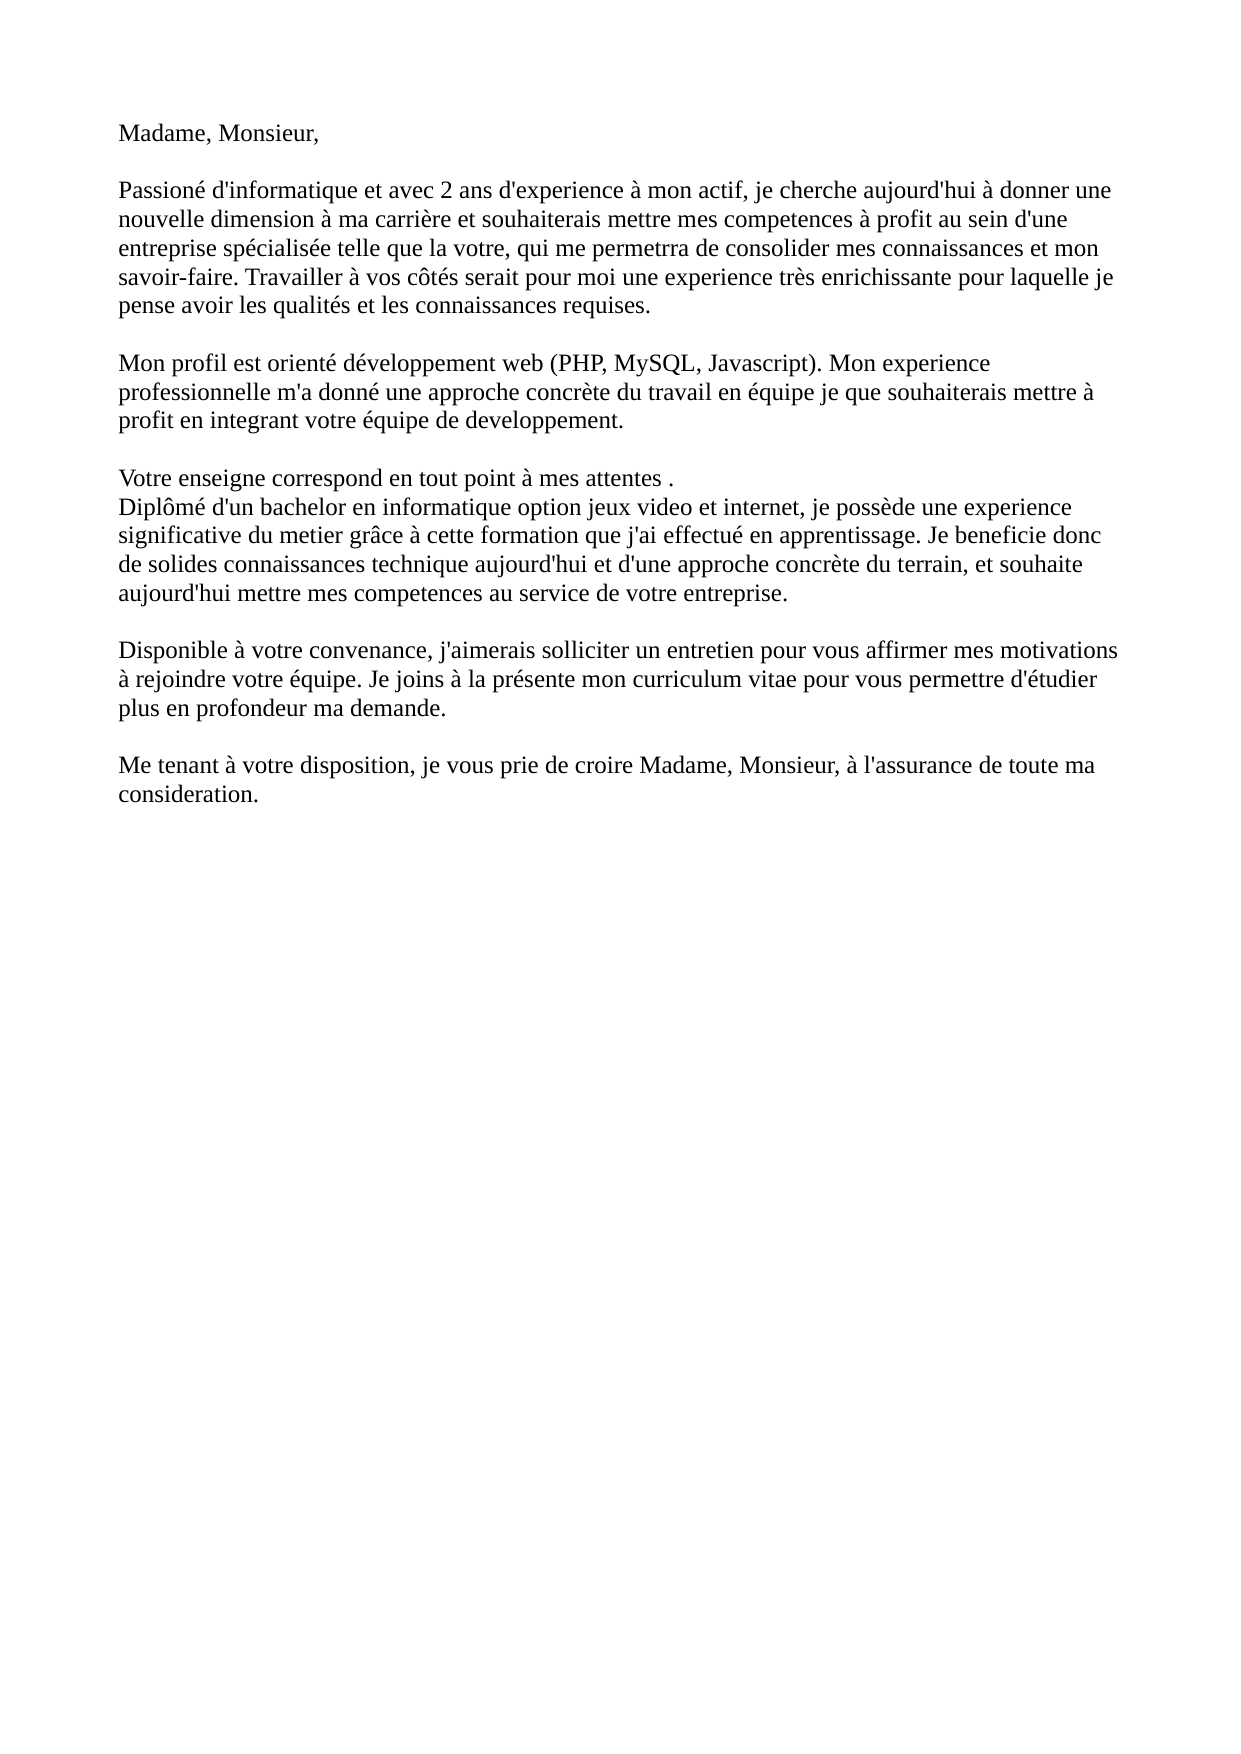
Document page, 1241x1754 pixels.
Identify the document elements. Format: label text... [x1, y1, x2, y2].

text Mon profil est orienté développement web (PHP, MySQL, Javascript). Mon experience professionnelle m'a donné une approche concrète du travail en équipe je que souhaiterais mettre à profit en integrant votre équipe de developpement. [118, 348, 1122, 434]
text Votre enseigne correspond en tout point à mes attentes . [118, 463, 1122, 492]
text consideration. [118, 779, 1122, 808]
text Diplômé d'un bachelor en informatique option jeux video et internet, je possède une experience significative du metier grâce à cette formation que j'ai effectué en apprentissage. Je beneficie donc de solides connaissances technique aujourd'hui et d'une approche concrète du terrain, et souhaite aujourd'hui mettre mes competences au service de votre entreprise. [118, 492, 1122, 607]
text Madame, Monsieur, [118, 118, 1122, 147]
text Passioné d'informatique et avec 2 ans d'experience à mon actif, je cherche aujourd'hui à donner une nouvelle dimension à ma carrière et souhaiterais mettre mes competences à profit au sein d'une entreprise spécialisée telle que la votre, qui me permetrra de consolider mes connaissances et mon savoir-faire. Travailler à vos côtés serait pour moi une experience très enrichissante pour laquelle je pense avoir les qualités et les connaissances requises. [118, 176, 1122, 319]
text Disponible à votre convenance, j'aimerais solliciter un entretien pour vous affirmer mes motivations à rejoindre votre équipe. Je joins à la présente mon curriculum vitae pour vous permettre d'étudier plus en profondeur ma demande. [118, 636, 1122, 722]
text Me tenant à votre disposition, je vous prie de croire Madame, Monsieur, à l'assurance de toute ma [118, 751, 1122, 779]
